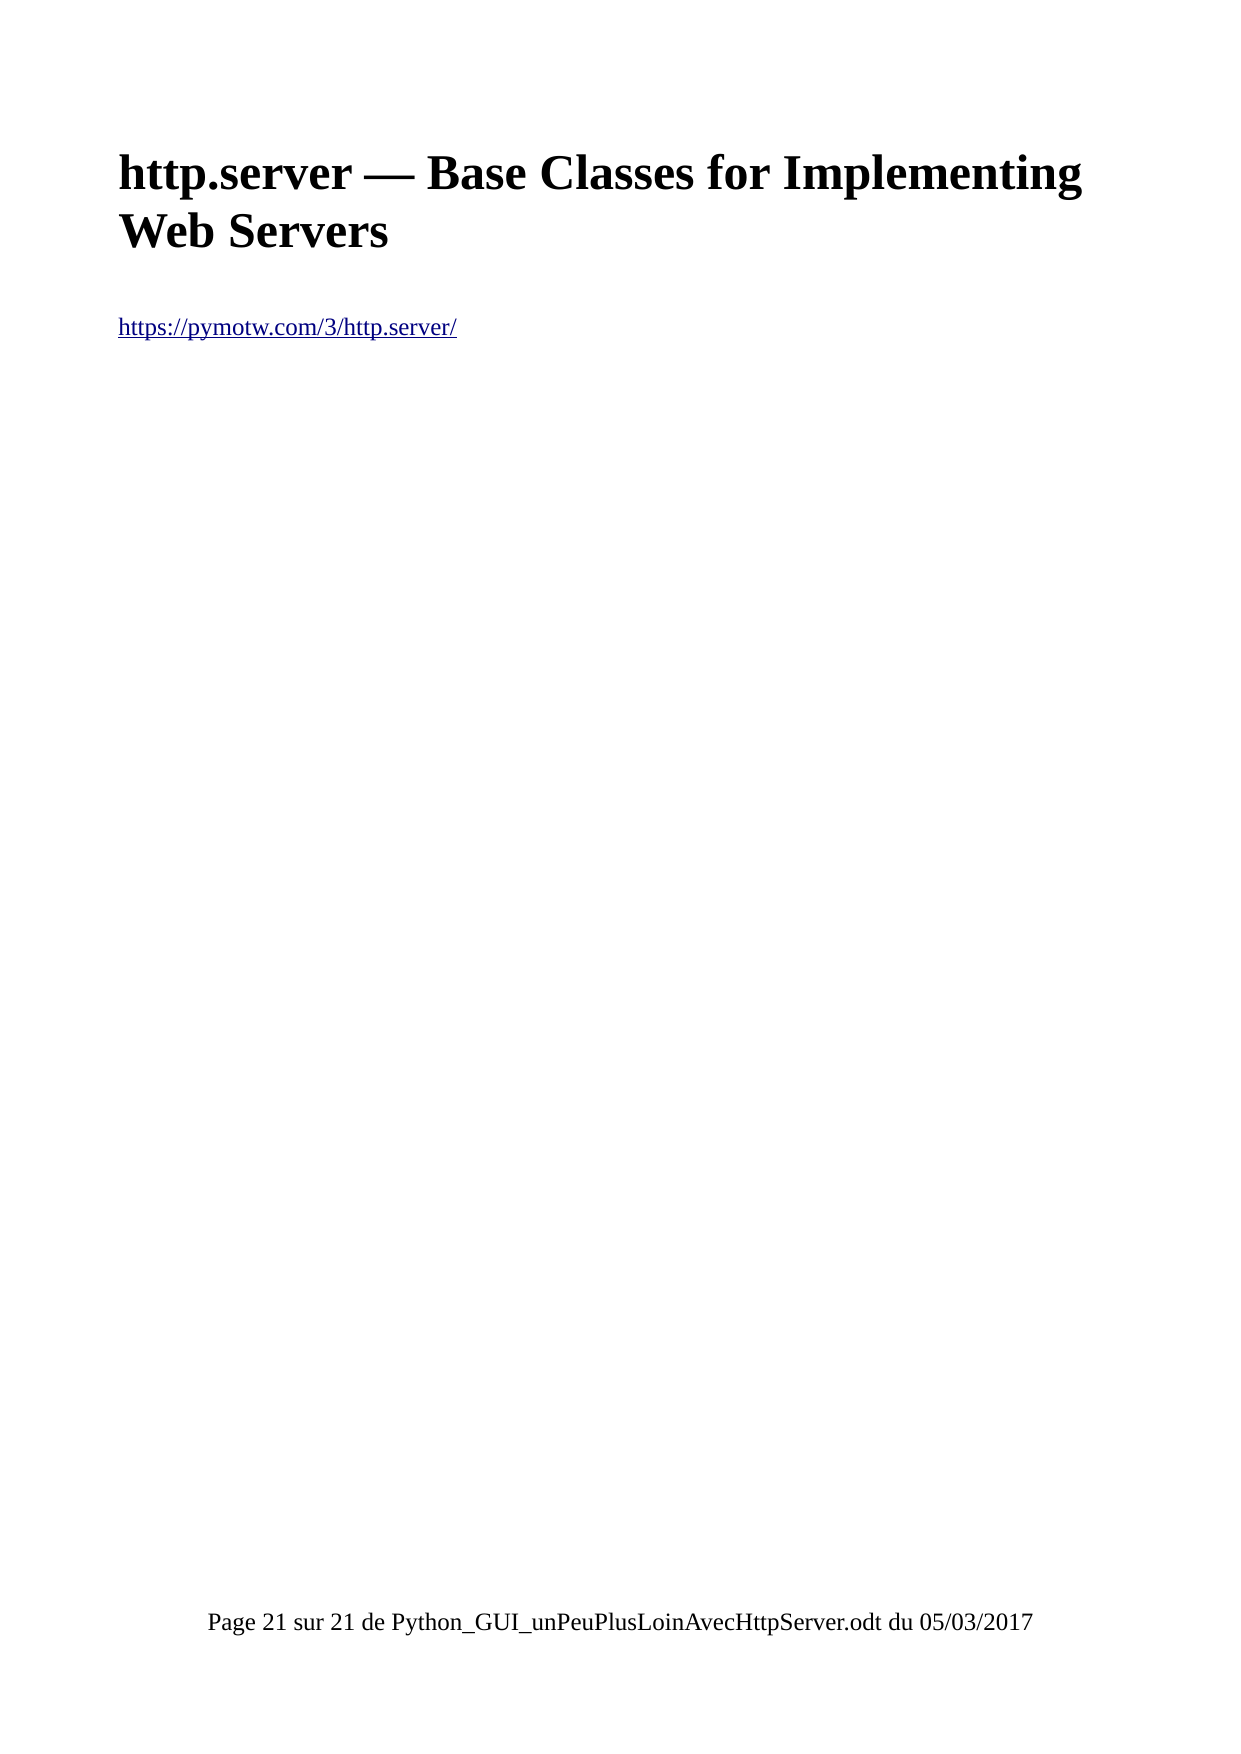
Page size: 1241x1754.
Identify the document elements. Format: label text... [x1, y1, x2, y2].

text https://pymotw.com/3/http.server/ [118, 312, 1122, 341]
subtitle http.server — Base Classes for Implementing Web Servers [118, 143, 1122, 258]
